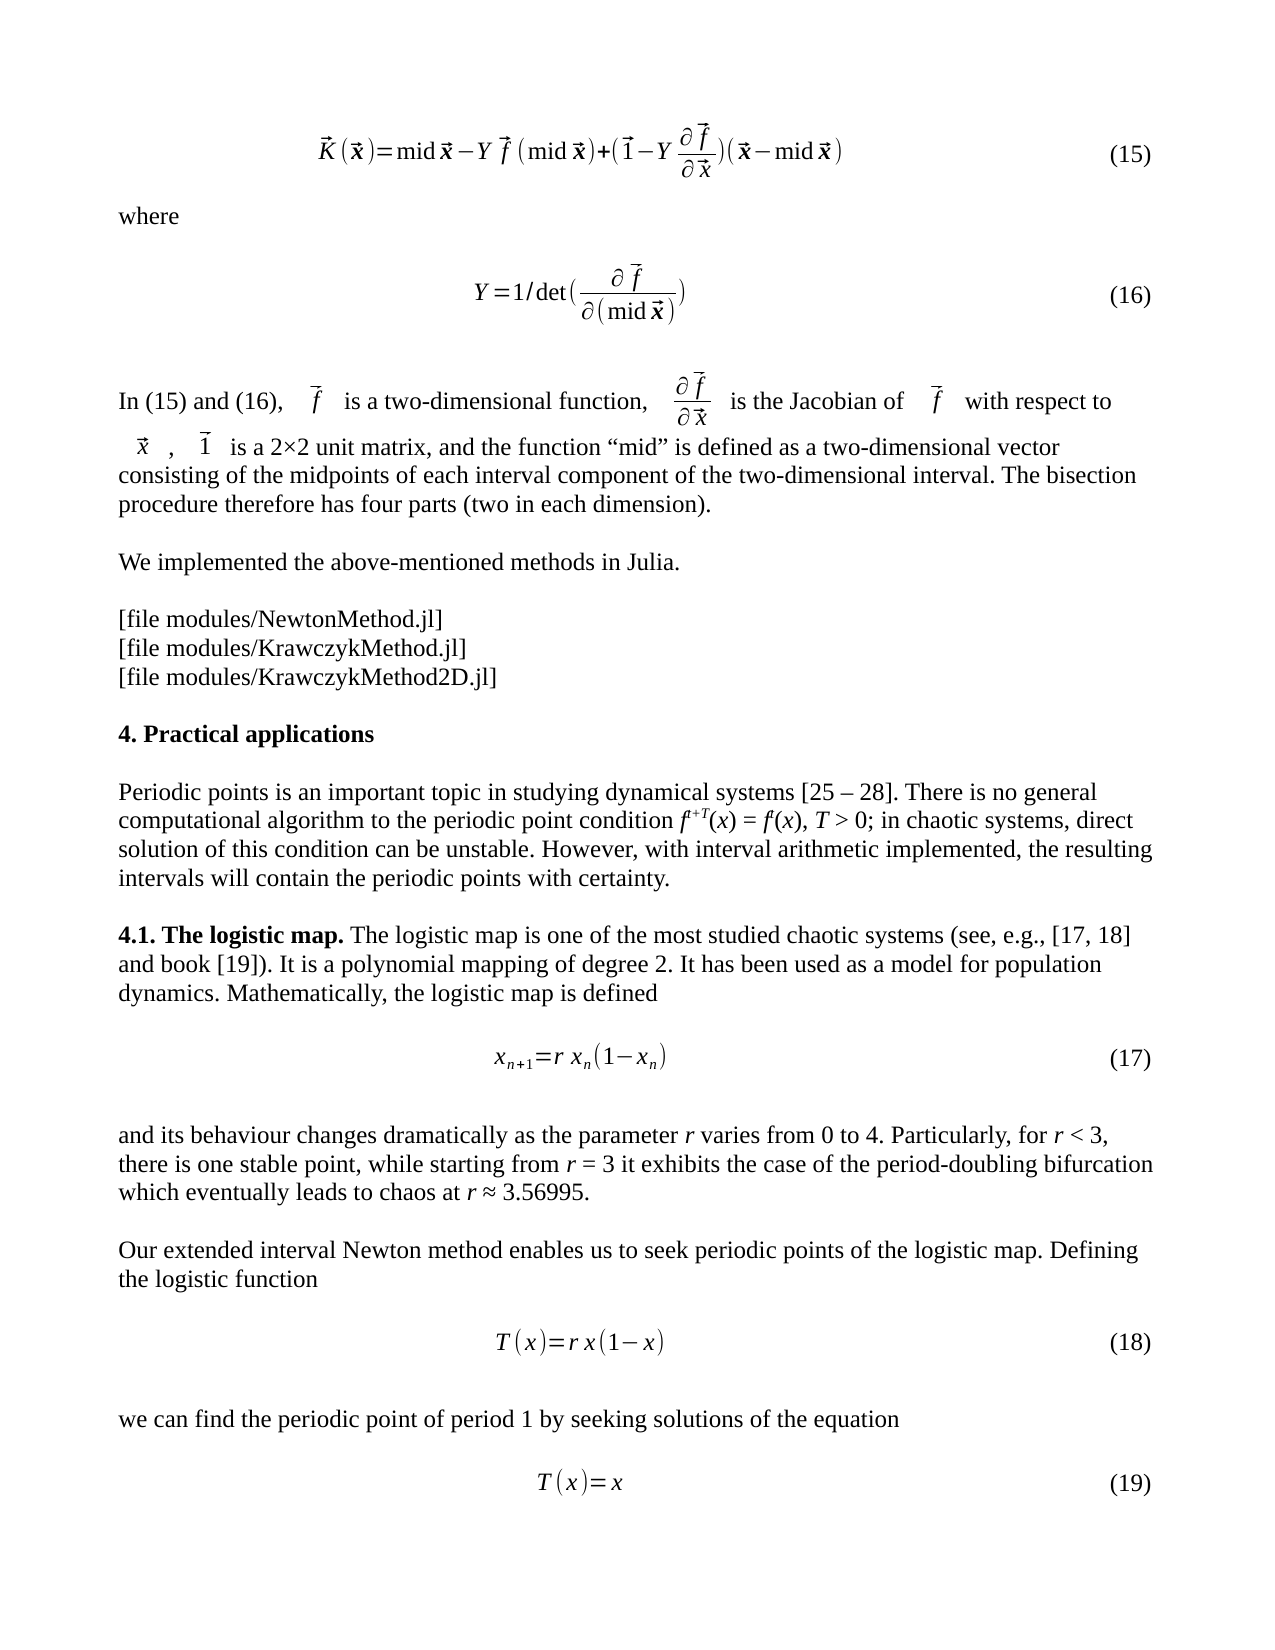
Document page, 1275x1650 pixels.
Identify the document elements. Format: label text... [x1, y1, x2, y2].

text Our extended interval Newton method enables us to seek periodic points of the logistic map. Defining the logistic function [118, 1235, 1157, 1292]
table_header (15) [1041, 118, 1157, 201]
table_header (17) [1041, 1035, 1157, 1091]
table_header (19) [1041, 1461, 1157, 1515]
text 4.1. The logistic map. The logistic map is one of the most studied chaotic systems (see, e.g., [17, 18] and book [19]). It is a polynomial mapping of degree 2. It has been used as a model for population dynamics. Mathematically, the logistic map is defined [118, 920, 1157, 1007]
text [file modules/KrawczykMethod.jl] [118, 633, 1157, 662]
table_header (16) [1041, 259, 1157, 344]
table_header [118, 1035, 1041, 1091]
table_header [118, 259, 1041, 344]
table_header [118, 1461, 1041, 1515]
text and its behaviour changes dramatically as the parameter r varies from 0 to 4. Particularly, for r < 3, there is one stable point, while starting from r = 3 it exhibits the case of the period-doubling bifurcation which eventually leads to chaos at r ≈ 3.56995. [118, 1120, 1157, 1206]
text [file modules/NewtonMethod.jl] [118, 604, 1157, 633]
text 4. Practical applications [118, 719, 1157, 748]
text Periodic points is an important topic in studying dynamical systems [25 – 28]. There is no general computational algorithm to the periodic point condition ft+T(x) = ft(x), T > 0; in chaotic systems, direct solution of this condition can be unstable. However, with interval arithmetic implemented, the resulting intervals will contain the periodic points with certainty. [118, 777, 1157, 892]
text where [118, 201, 1157, 230]
text we can find the periodic point of period 1 by seeking solutions of the equation [118, 1404, 1157, 1433]
text In (15) and (16), is a two-dimensional function, is the Jacobian of with respect to , is a 2×2 unit matrix, and the function “mid” is defined as a two-dimensional vector consisting of the midpoints of each interval component of the two-dimensional interval. The bisection procedure therefore has four parts (two in each dimension). [118, 373, 1157, 518]
text [file modules/KrawczykMethod2D.jl] [118, 662, 1157, 690]
table_header (18) [1041, 1321, 1157, 1375]
table_header [118, 118, 1041, 201]
table_header [118, 1321, 1041, 1375]
text We implemented the above-mentioned methods in Julia. [118, 547, 1157, 575]
